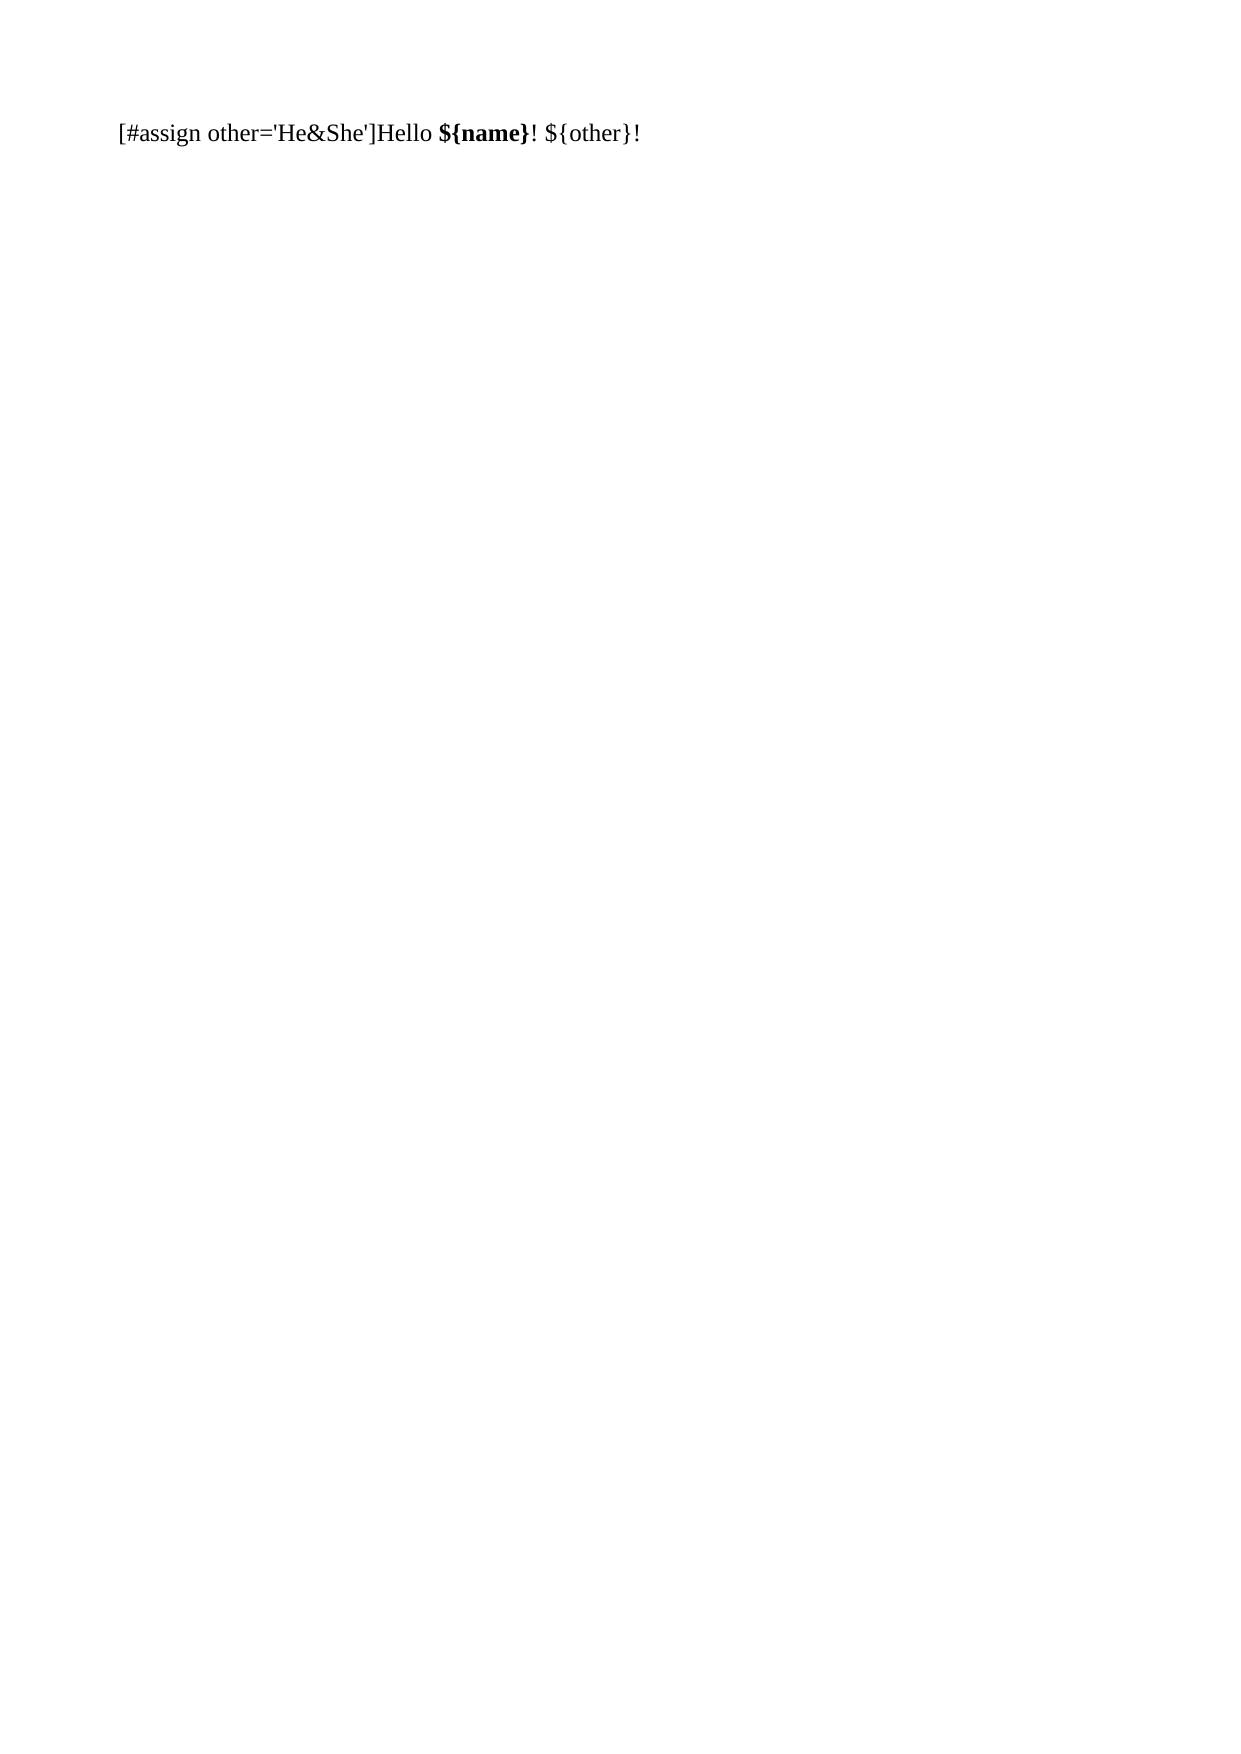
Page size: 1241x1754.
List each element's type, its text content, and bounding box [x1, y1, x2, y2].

text [#assign other='He&She']Hello ${name}! ${other}! [118, 118, 1122, 147]
